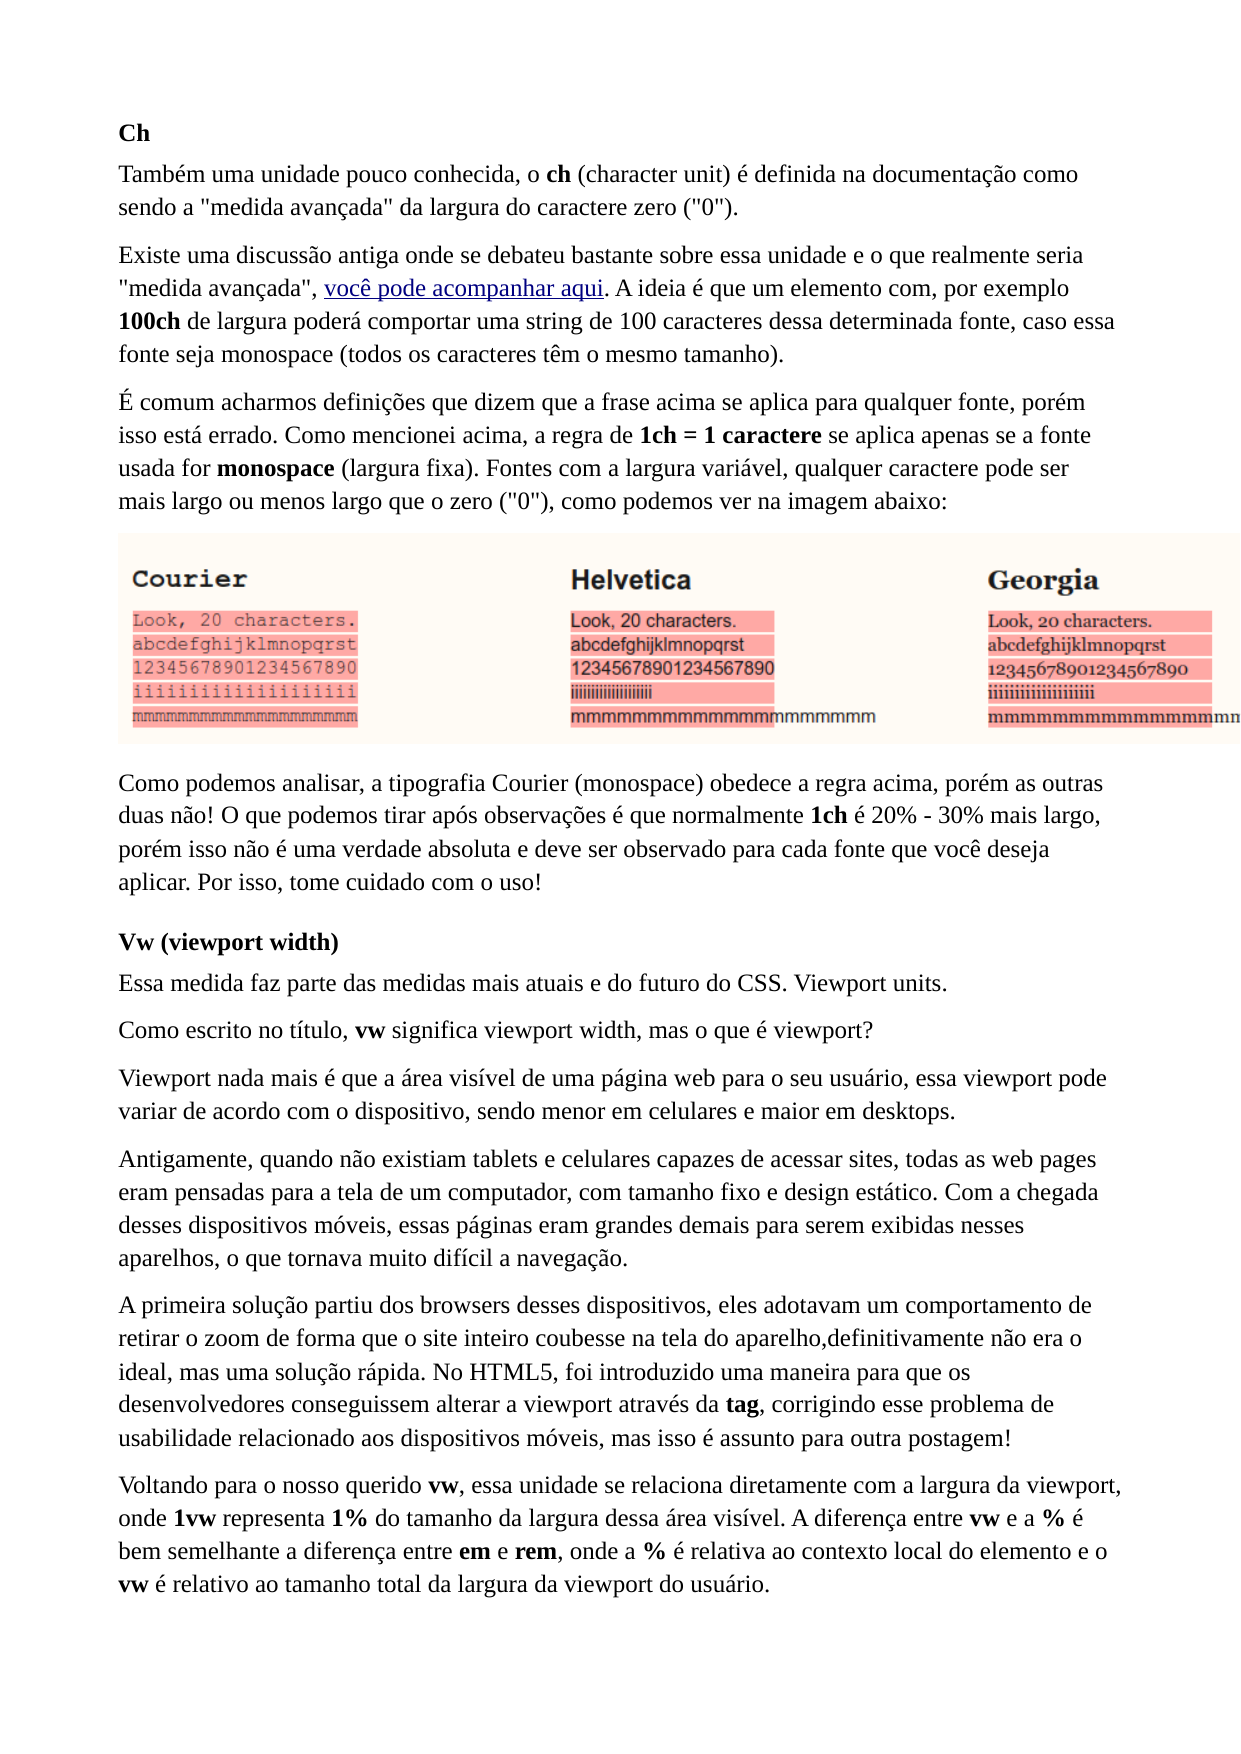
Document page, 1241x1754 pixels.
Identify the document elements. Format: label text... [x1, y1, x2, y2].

text Como podemos analisar, a tipografia Courier (monospace) obedece a regra acima, porém as outras duas não! O que podemos tirar após observações é que normalmente 1ch é 20% - 30% mais largo, porém isso não é uma verdade absoluta e deve ser observado para cada fonte que você deseja aplicar. Por isso, tome cuidado com o uso! [118, 768, 1122, 895]
text Essa medida faz parte das medidas mais atuais e do futuro do CSS. Viewport units. [118, 968, 1122, 997]
subtitle Ch [118, 118, 1122, 147]
text Voltando para o nosso querido vw, essa unidade se relaciona diretamente com a largura da viewport, onde 1vw representa 1% do tamanho da largura dessa área visível. A diferença entre vw e a % é bem semelhante a diferença entre em e rem, onde a % é relativa ao contexto local do elemento e o vw é relativo ao tamanho total da largura da viewport do usuário. [118, 1470, 1122, 1598]
picture [118, 533, 1241, 744]
text É comum acharmos definições que dizem que a frase acima se aplica para qualquer fonte, porém isso está errado. Como mencionei acima, a regra de 1ch = 1 caractere se aplica apenas se a fonte usada for monospace (largura fixa). Fontes com a largura variável, qualquer caractere pode ser mais largo ou menos largo que o zero ("0"), como podemos ver na imagem abaixo: [118, 387, 1122, 514]
text Viewport nada mais é que a área visível de uma página web para o seu usuário, essa viewport pode variar de acordo com o dispositivo, sendo menor em celulares e maior em desktops. [118, 1063, 1122, 1125]
subtitle Vw (viewport width) [118, 927, 1122, 956]
text Também uma unidade pouco conhecida, o ch (character unit) é definida na documentação como sendo a "medida avançada" da largura do caractere zero ("0"). [118, 159, 1122, 221]
text Existe uma discussão antiga onde se debateu bastante sobre essa unidade e o que realmente seria "medida avançada", você pode acompanhar aqui. A ideia é que um elemento com, por exemplo 100ch de largura poderá comportar uma string de 100 caracteres dessa determinada fonte, caso essa fonte seja monospace (todos os caracteres têm o mesmo tamanho). [118, 240, 1122, 368]
text A primeira solução partiu dos browsers desses dispositivos, eles adotavam um comportamento de retirar o zoom de forma que o site inteiro coubesse na tela do aparelho,definitivamente não era o ideal, mas uma solução rápida. No HTML5, foi introduzido uma maneira para que os desenvolvedores conseguissem alterar a viewport através da tag, corrigindo esse problema de usabilidade relacionado aos dispositivos móveis, mas isso é assunto para outra postagem! [118, 1291, 1122, 1451]
text Antigamente, quando não existiam tablets e celulares capazes de acessar sites, todas as web pages eram pensadas para a tela de um computador, com tamanho fixo e design estático. Com a chegada desses dispositivos móveis, essas páginas eram grandes demais para serem exibidas nesses aparelhos, o que tornava muito difícil a navegação. [118, 1144, 1122, 1272]
text Como escrito no título, vw significa viewport width, mas o que é viewport? [118, 1016, 1122, 1044]
